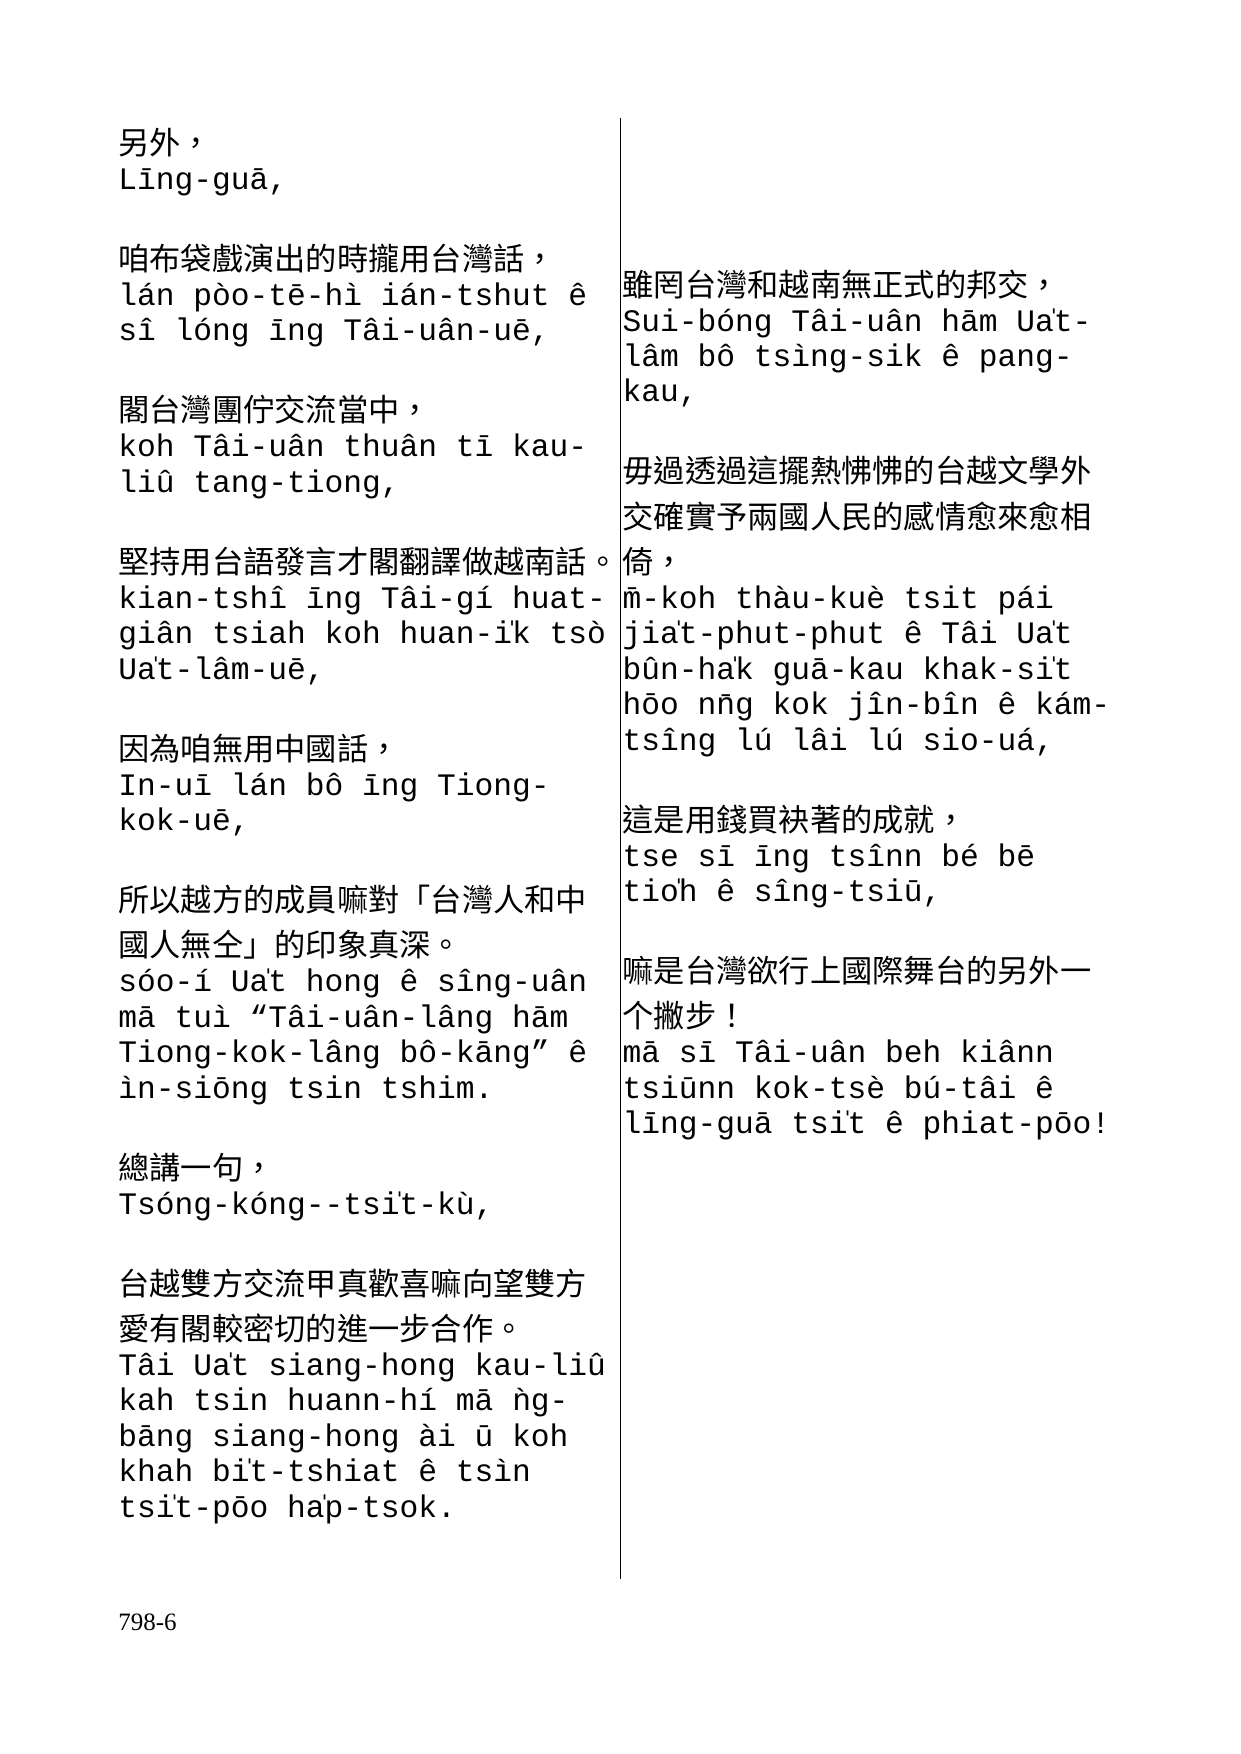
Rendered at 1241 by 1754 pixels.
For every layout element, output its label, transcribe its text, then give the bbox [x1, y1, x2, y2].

text 堅持用台語發言才閣翻譯做越南話。 [118, 537, 618, 582]
text 雖罔台灣和越南無正式的邦交， [622, 260, 1122, 305]
text 因為咱無用中國話， [118, 724, 618, 769]
text m̄-koh thàu-kuè tsit pái jia̍t-phut-phut ê Tâi Ua̍t bûn-ha̍k guā-kau khak-si̍t hōo nn̄g kok jîn-bîn ê kám-tsîng lú lâi lú sio-uá, [622, 582, 1122, 759]
text tse sī īng tsînn bé bē tio̍h ê sîng-tsiū, [622, 840, 1122, 911]
text Sui-bóng Tâi-uân hām Ua̍t-lâm bô tsìng-sik ê pang-kau, [622, 305, 1122, 411]
text Tsóng-kóng--tsi̍t-kù, [118, 1188, 618, 1223]
text 咱布袋戲演出的時攏用台灣話， [118, 234, 618, 279]
text 閣台灣團佇交流當中， [118, 386, 618, 431]
text lán pòo-tē-hì ián-tshut ê sî lóng īng Tâi-uân-uē, [118, 279, 618, 350]
text 另外， [118, 118, 618, 163]
text kian-tshî īng Tâi-gí huat-giân tsiah koh huan-i̍k tsò Ua̍t-lâm-uē, [118, 582, 618, 688]
text mā sī Tâi-uân beh kiânn tsiūnn kok-tsè bú-tâi ê līng-guā tsi̍t ê phiat-pōo! [622, 1037, 1122, 1143]
text 所以越方的成員嘛對「台灣人和中國人無仝」的印象真深。 [118, 875, 618, 966]
text 總講一句， [118, 1143, 618, 1188]
text In-uī lán bô īng Tiong-kok-uē, [118, 769, 618, 840]
text sóo-í Ua̍t hong ê sîng-uân mā tuì “Tâi-uân-lâng hām Tiong-kok-lâng bô-kāng” ê ìn-siōng tsin tshim. [118, 966, 618, 1107]
text 這是用錢買袂著的成就， [622, 795, 1122, 840]
text koh Tâi-uân thuân tī kau-liû tang-tiong, [118, 431, 618, 502]
text 毋過透過這擺熱怫怫的台越文學外交確實予兩國人民的感情愈來愈相倚， [622, 447, 1122, 582]
text Līng-guā, [118, 163, 618, 199]
text 台越雙方交流甲真歡喜嘛向望雙方愛有閣較密切的進一步合作。 [118, 1259, 618, 1349]
text 嘛是台灣欲行上國際舞台的另外一个撇步！ [622, 946, 1122, 1037]
text Tâi Ua̍t siang-hong kau-liû kah tsin huann-hí mā ǹg-bāng siang-hong ài ū koh khah bi̍t-tshiat ê tsìn tsi̍t-pōo ha̍p-tsok. [118, 1349, 618, 1526]
